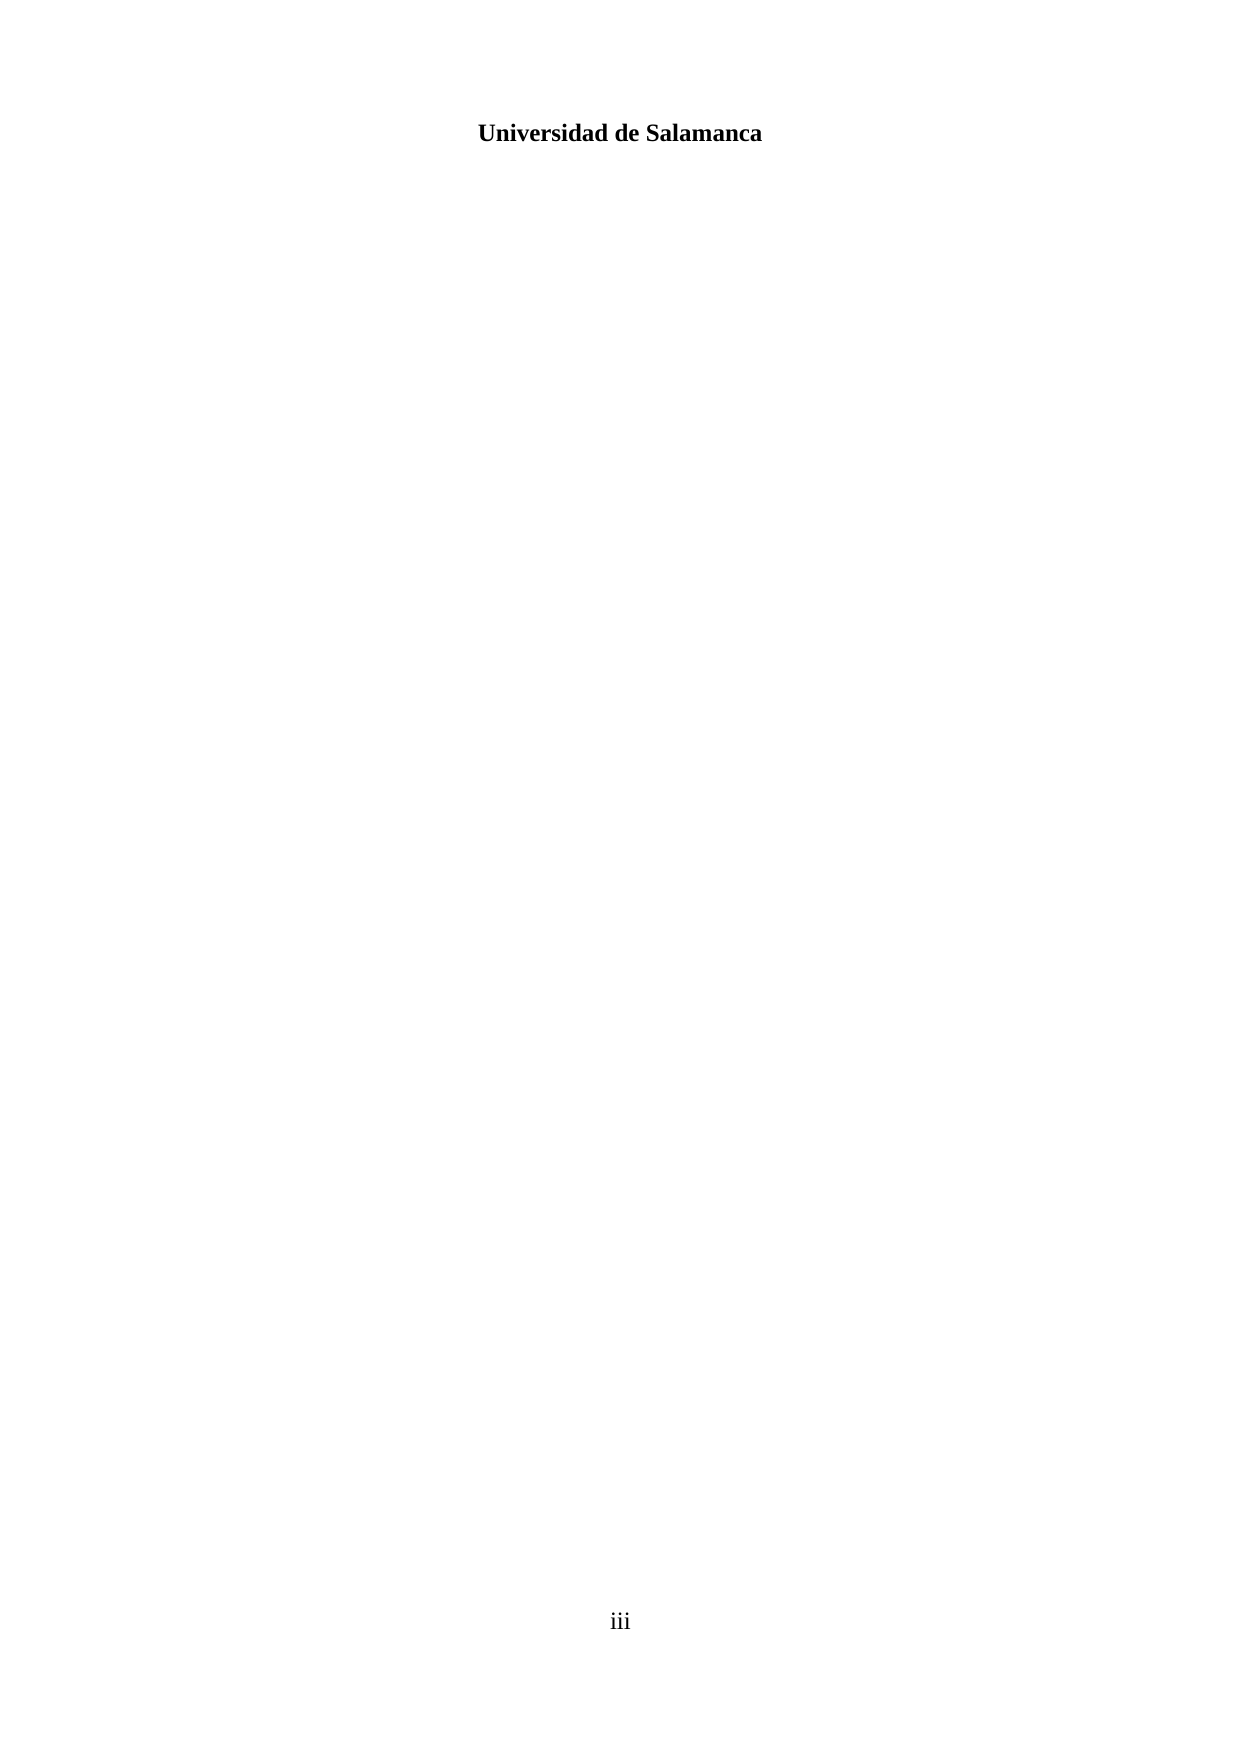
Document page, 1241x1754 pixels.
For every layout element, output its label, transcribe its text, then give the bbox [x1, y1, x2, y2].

text Universidad de Salamanca [118, 118, 1122, 147]
